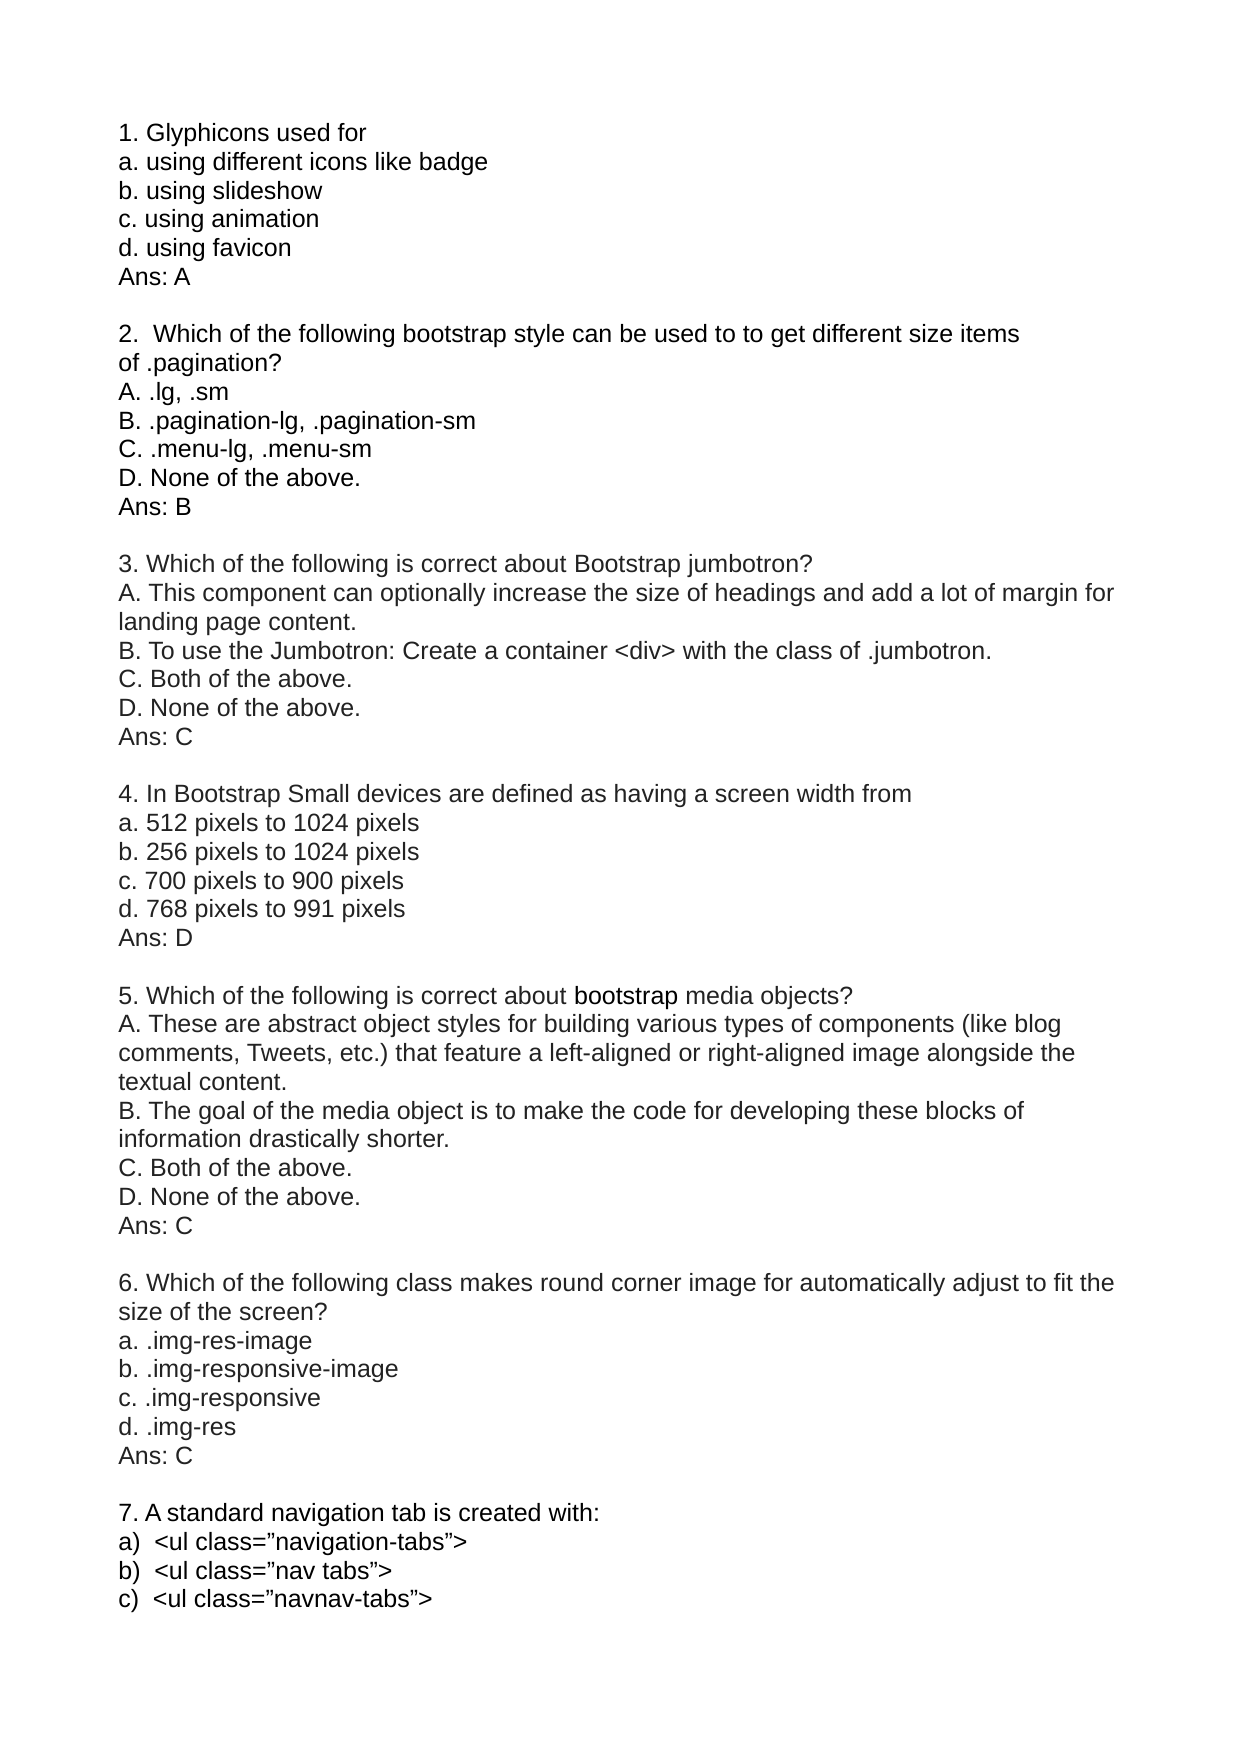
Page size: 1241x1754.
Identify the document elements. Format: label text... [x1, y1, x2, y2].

text a. using different icons like badge [118, 147, 1122, 176]
text b. .img-responsive-image [118, 1354, 1122, 1383]
text 3. Which of the following is correct about Bootstrap jumbotron? [118, 549, 1122, 578]
text 4. In Bootstrap Small devices are defined as having a screen width from [118, 779, 1122, 808]
text c) <ul class=”navnav-tabs”> [118, 1584, 1122, 1613]
text a) <ul class=”navigation-tabs”> [118, 1527, 1122, 1556]
text D. None of the above. [118, 463, 1122, 492]
text C. .menu-lg, .menu-sm [118, 434, 1122, 463]
text 7. A standard navigation tab is created with: [118, 1498, 1122, 1527]
text 6. Which of the following class makes round corner image for automatically adjust to fit the size of the screen? [118, 1268, 1122, 1326]
text A. .lg, .sm [118, 377, 1122, 406]
text c. .img-responsive [118, 1383, 1122, 1412]
text B. To use the Jumbotron: Create a container <div> with the class of .jumbotron. [118, 636, 1122, 664]
text b. 256 pixels to 1024 pixels [118, 837, 1122, 866]
text B. .pagination-lg, .pagination-sm [118, 406, 1122, 434]
text C. Both of the above. [118, 664, 1122, 693]
text c. 700 pixels to 900 pixels [118, 866, 1122, 894]
text D. None of the above. [118, 693, 1122, 722]
text d. using favicon [118, 233, 1122, 262]
text a. .img-res-image [118, 1326, 1122, 1354]
text d. .img-res [118, 1412, 1122, 1441]
text 5. Which of the following is correct about bootstrap media objects? A. These are abstract object styles for building various types of components (like blog comments, Tweets, etc.) that feature a left-aligned or right-aligned image alongside the textual content. B. The goal of the media object is to make the code for developing these blocks of information drastically shorter. C. Both of the above. D. None of the above. Ans: C [118, 981, 1122, 1239]
text A. This component can optionally increase the size of headings and add a lot of margin for landing page content. [118, 578, 1122, 636]
text Ans: C [118, 1441, 1122, 1469]
text a. 512 pixels to 1024 pixels [118, 808, 1122, 837]
text 1. Glyphicons used for [118, 118, 1122, 147]
text Ans: A [118, 262, 1122, 291]
text Ans: D [118, 923, 1122, 952]
text b. using slideshow [118, 176, 1122, 204]
text d. 768 pixels to 991 pixels [118, 894, 1122, 923]
text c. using animation [118, 204, 1122, 233]
text Ans: C [118, 722, 1122, 751]
text 2. Which of the following bootstrap style can be used to to get different size items of .pagination? [118, 319, 1122, 377]
text b) <ul class=”nav tabs”> [118, 1556, 1122, 1584]
text Ans: B [118, 492, 1122, 521]
